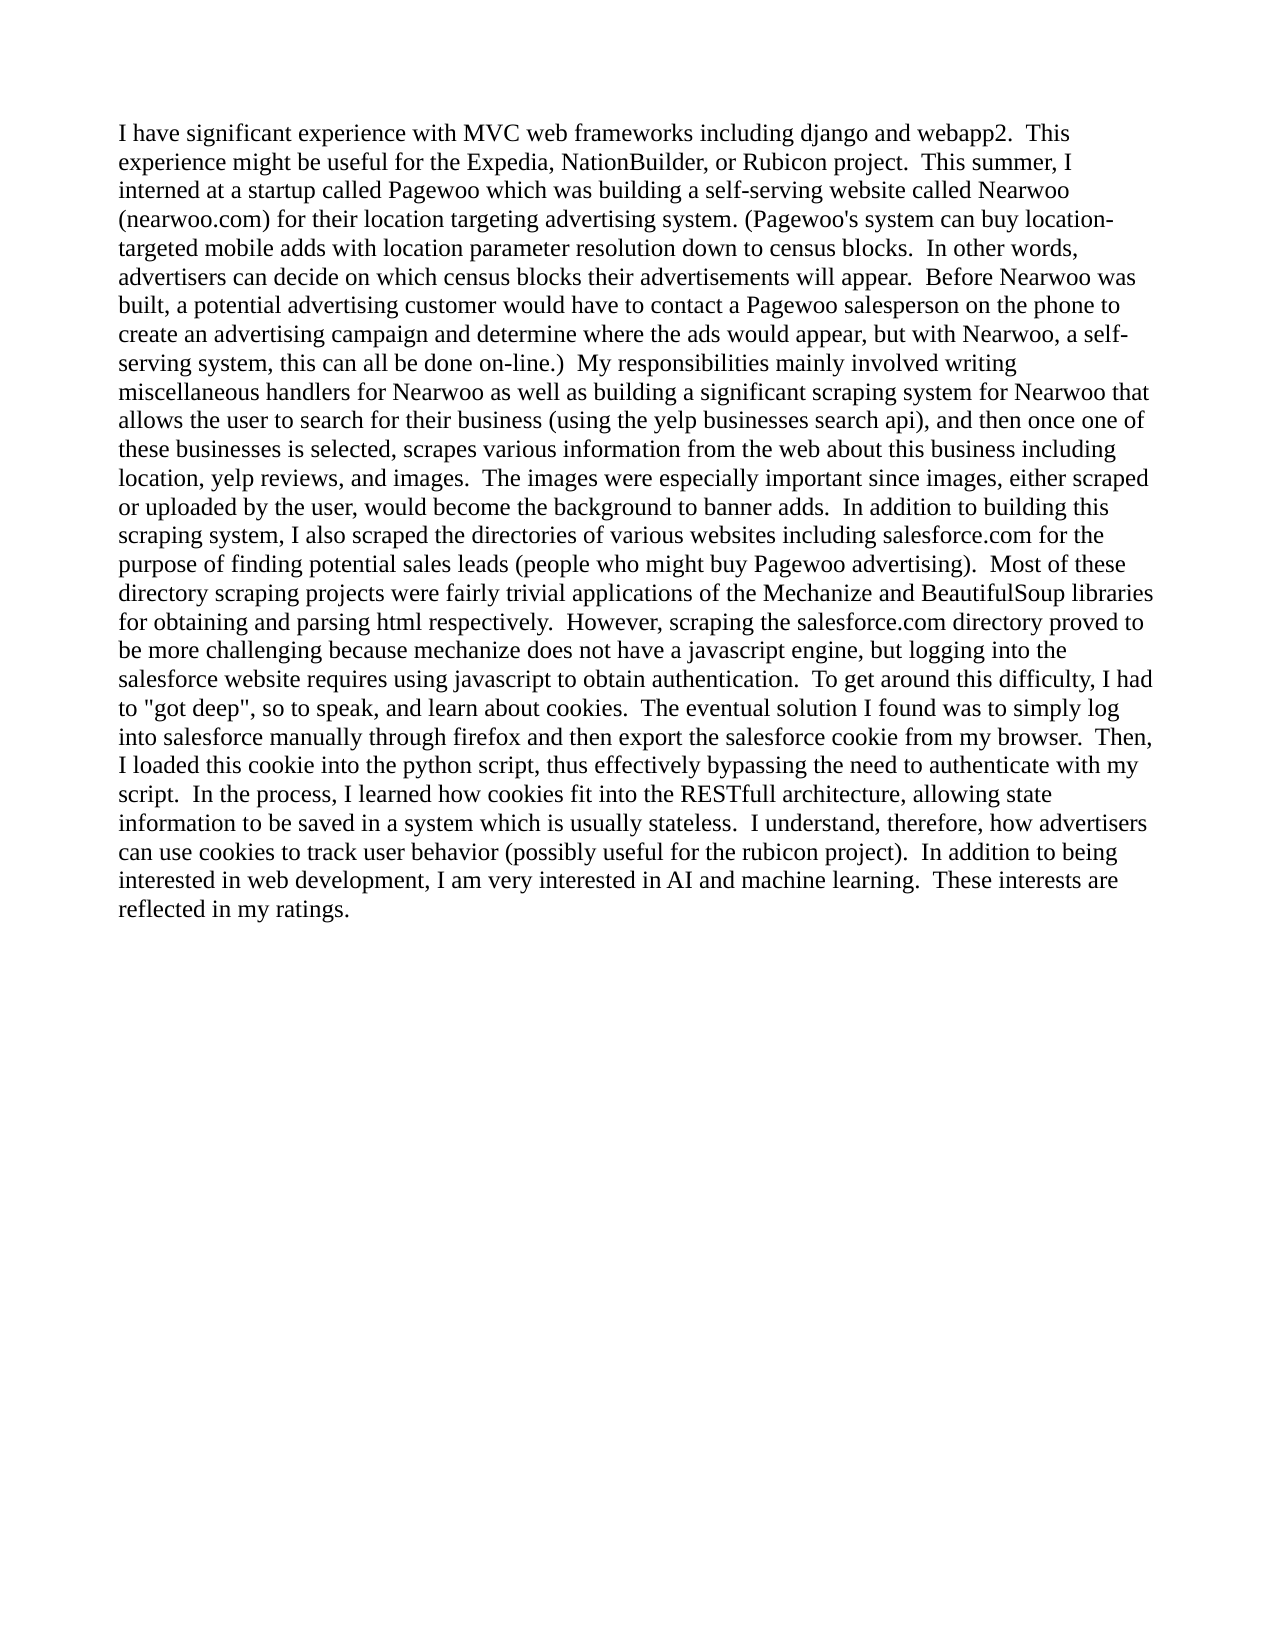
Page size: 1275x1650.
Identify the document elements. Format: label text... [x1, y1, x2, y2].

text I have significant experience with MVC web frameworks including django and webapp2. This experience might be useful for the Expedia, NationBuilder, or Rubicon project. This summer, I interned at a startup called Pagewoo which was building a self-serving website called Nearwoo (nearwoo.com) for their location targeting advertising system. (Pagewoo's system can buy location-targeted mobile adds with location parameter resolution down to census blocks. In other words, advertisers can decide on which census blocks their advertisements will appear. Before Nearwoo was built, a potential advertising customer would have to contact a Pagewoo salesperson on the phone to create an advertising campaign and determine where the ads would appear, but with Nearwoo, a self-serving system, this can all be done on-line.) My responsibilities mainly involved writing miscellaneous handlers for Nearwoo as well as building a significant scraping system for Nearwoo that allows the user to search for their business (using the yelp businesses search api), and then once one of these businesses is selected, scrapes various information from the web about this business including location, yelp reviews, and images. The images were especially important since images, either scraped or uploaded by the user, would become the background to banner adds. In addition to building this scraping system, I also scraped the directories of various websites including salesforce.com for the purpose of finding potential sales leads (people who might buy Pagewoo advertising). Most of these directory scraping projects were fairly trivial applications of the Mechanize and BeautifulSoup libraries for obtaining and parsing html respectively. However, scraping the salesforce.com directory proved to be more challenging because mechanize does not have a javascript engine, but logging into the salesforce website requires using javascript to obtain authentication. To get around this difficulty, I had to "got deep", so to speak, and learn about cookies. The eventual solution I found was to simply log into salesforce manually through firefox and then export the salesforce cookie from my browser. Then, I loaded this cookie into the python script, thus effectively bypassing the need to authenticate with my script. In the process, I learned how cookies fit into the RESTfull architecture, allowing state information to be saved in a system which is usually stateless. I understand, therefore, how advertisers can use cookies to track user behavior (possibly useful for the rubicon project). In addition to being interested in web development, I am very interested in AI and machine learning. These interests are reflected in my ratings. [118, 118, 1157, 923]
